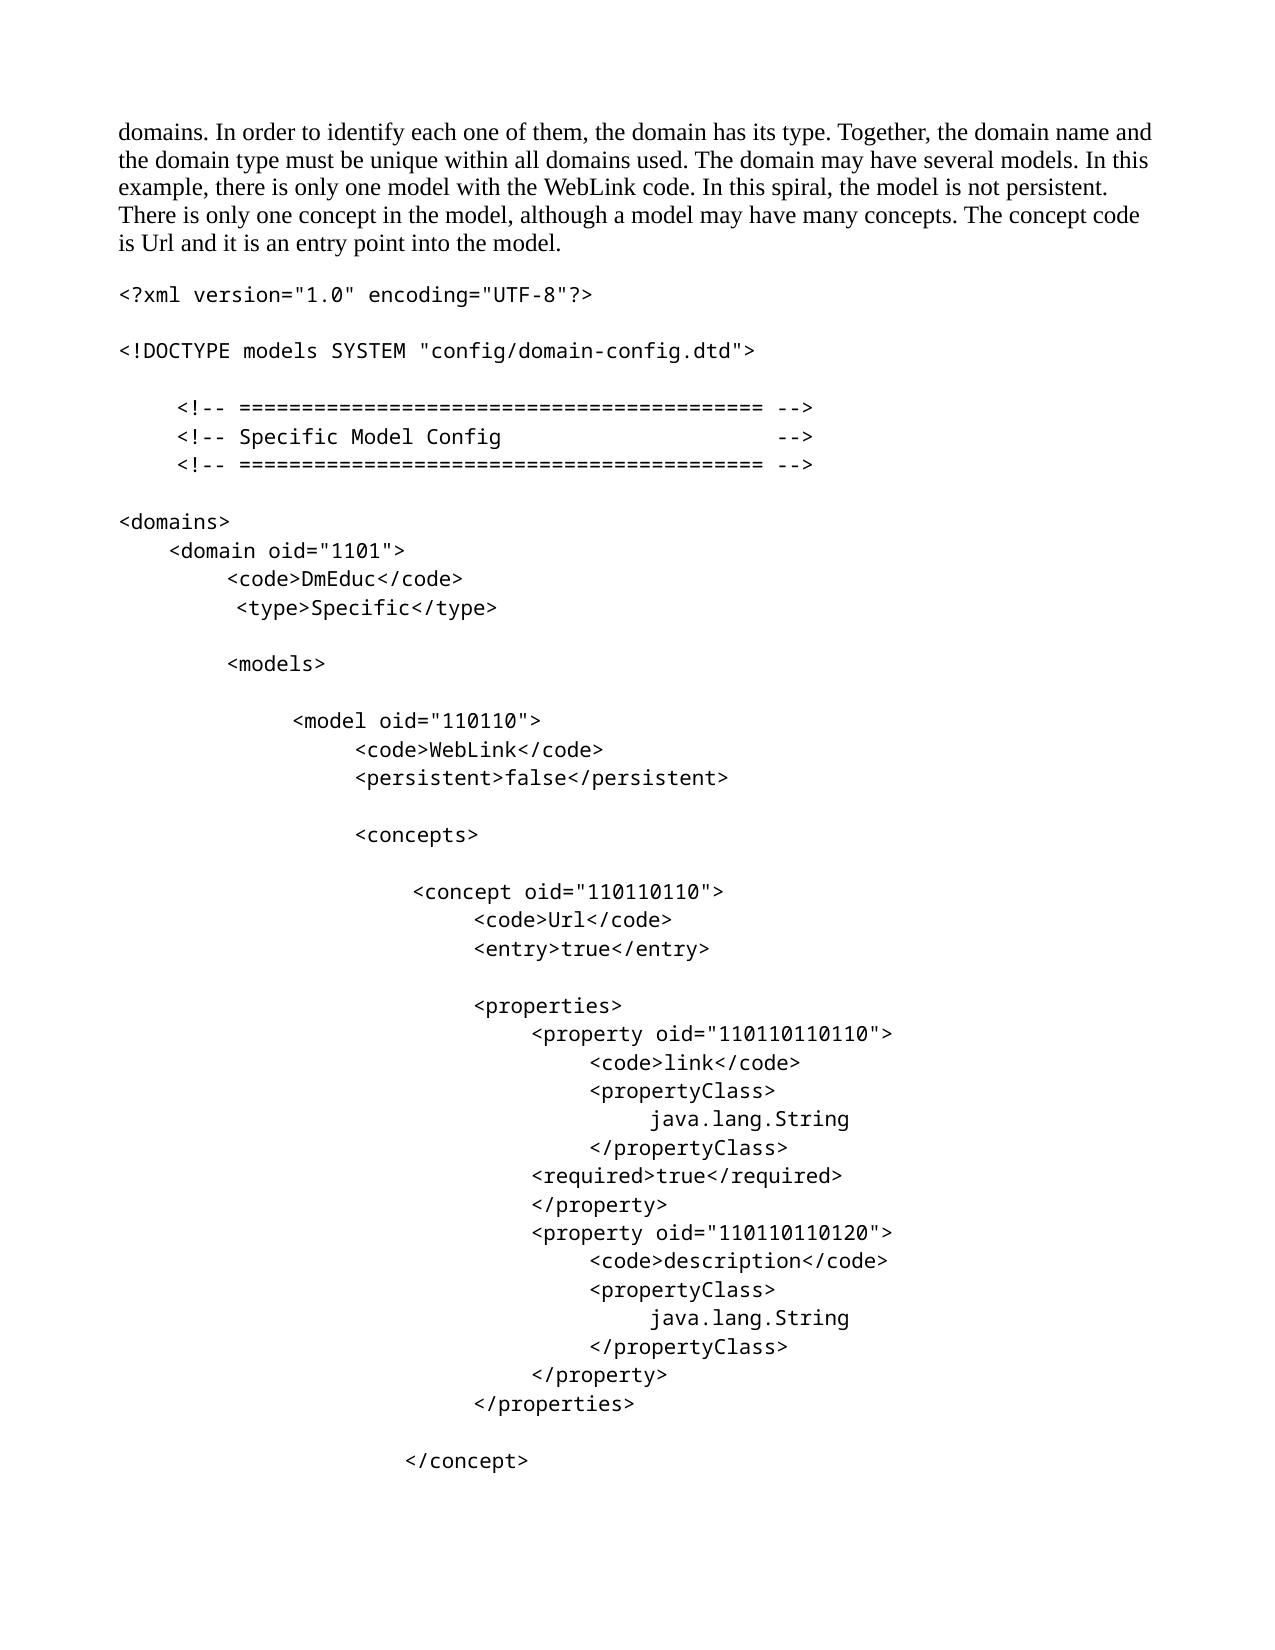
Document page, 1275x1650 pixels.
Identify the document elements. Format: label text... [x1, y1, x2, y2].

text <!-- Specific Model Config --> [118, 422, 1157, 450]
text java.lang.String [118, 1104, 1157, 1133]
text <propertyClass> [118, 1275, 1157, 1303]
text <concept oid="110110110"> [118, 877, 1157, 905]
text java.lang.String [118, 1303, 1157, 1332]
text </propertyClass> [118, 1133, 1157, 1161]
text </properties> [118, 1389, 1157, 1417]
text <domains> [118, 507, 1157, 536]
text <concepts> [118, 820, 1157, 848]
text <property oid="110110110110"> [118, 1019, 1157, 1048]
text <type>Specific</type> [118, 593, 1157, 621]
text <code>WebLink</code> [118, 735, 1157, 763]
text </propertyClass> [118, 1332, 1157, 1360]
text <!-- ========================================== --> [118, 393, 1157, 422]
text <code>DmEduc</code> [118, 564, 1157, 593]
text <?xml version="1.0" encoding="UTF-8"?> [118, 280, 1157, 308]
text </concept> [118, 1446, 1157, 1474]
text <code>description</code> [118, 1247, 1157, 1275]
text <code>Url</code> [118, 905, 1157, 934]
text <entry>true</entry> [118, 934, 1157, 962]
text <code>link</code> [118, 1048, 1157, 1076]
text <required>true</required> [118, 1161, 1157, 1190]
text <properties> [118, 991, 1157, 1019]
text <models> [118, 649, 1157, 678]
text <!DOCTYPE models SYSTEM "config/domain-config.dtd"> [118, 337, 1157, 365]
text <model oid="110110"> [118, 706, 1157, 735]
text </property> [118, 1360, 1157, 1389]
text <!-- ========================================== --> [118, 450, 1157, 479]
text <persistent>false</persistent> [118, 763, 1157, 792]
text <propertyClass> [118, 1076, 1157, 1104]
text </property> [118, 1190, 1157, 1218]
text <property oid="110110110120"> [118, 1218, 1157, 1247]
text domains. In order to identify each one of them, the domain has its type. Together, the domain name and the domain type must be unique within all domains used. The domain may have several models. In this example, there is only one model with the WebLink code. In this spiral, the model is not persistent. There is only one concept in the model, although a model may have many concepts. The concept code is Url and it is an entry point into the model. [118, 118, 1157, 257]
text <domain oid="1101"> [118, 536, 1157, 564]
